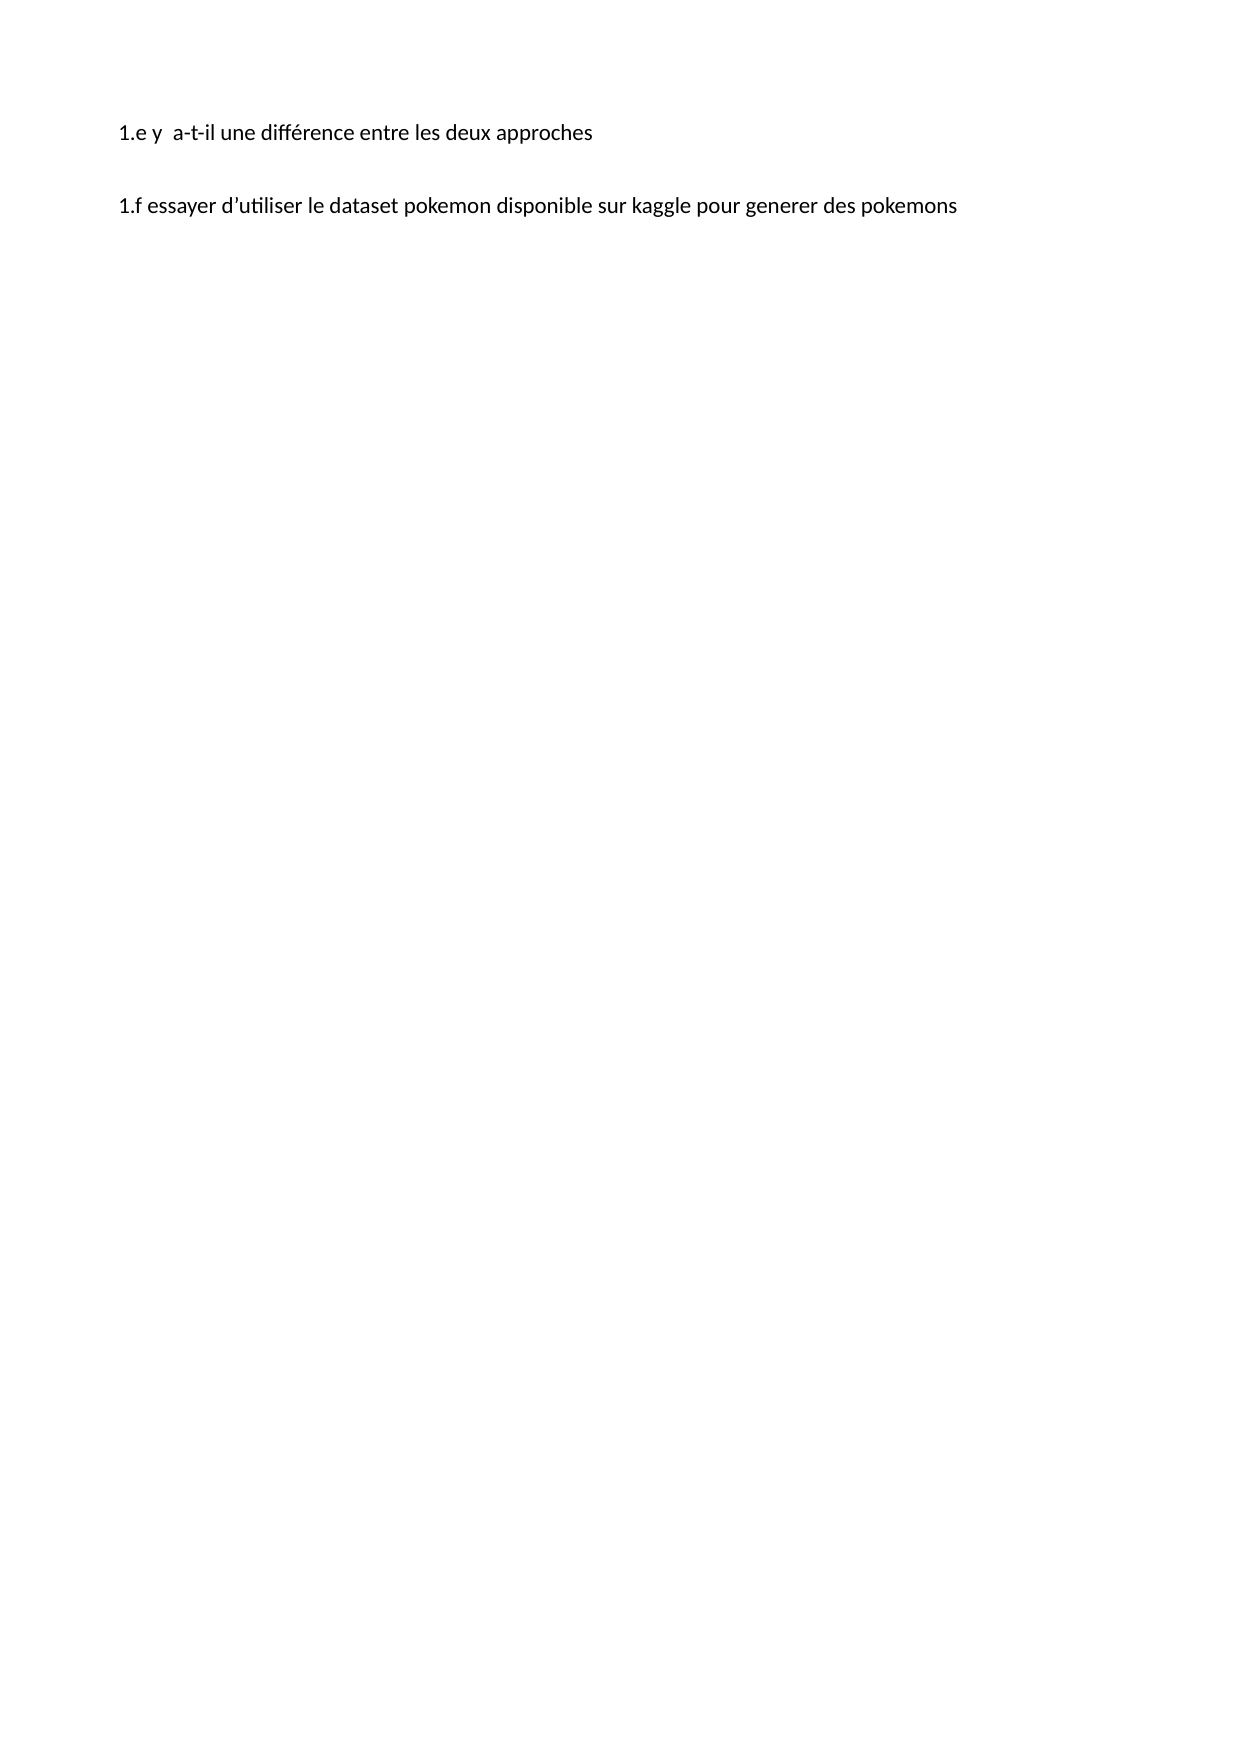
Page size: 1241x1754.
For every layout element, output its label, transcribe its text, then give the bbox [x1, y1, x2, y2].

text 1.e y a-t-il une différence entre les deux approches [118, 118, 1122, 146]
text 1.f essayer d’utiliser le dataset pokemon disponible sur kaggle pour generer des pokemons [118, 191, 1122, 219]
